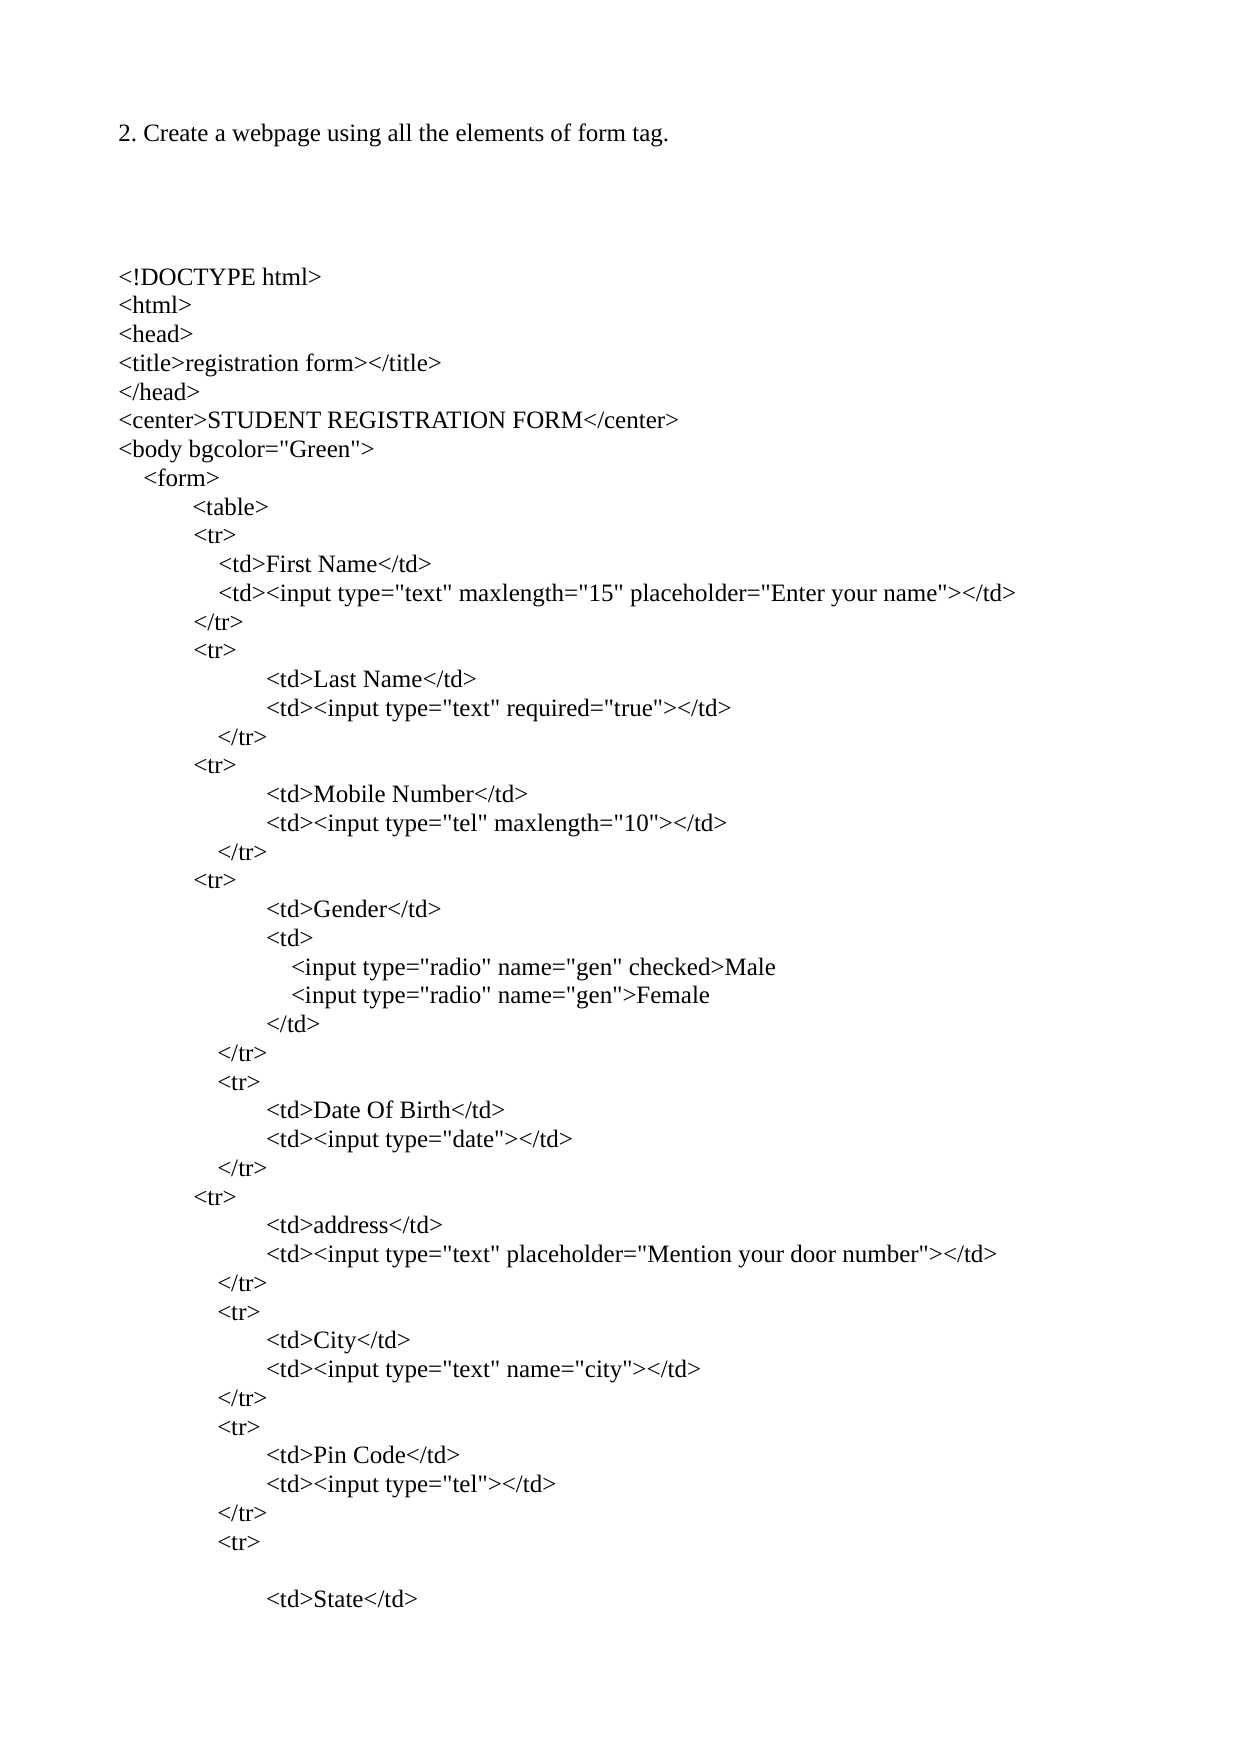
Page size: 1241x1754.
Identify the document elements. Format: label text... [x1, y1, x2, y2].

text <tr> [118, 1527, 1122, 1556]
text <td>Mobile Number</td> [118, 779, 1122, 808]
text </tr> [118, 1268, 1122, 1297]
text 2. Create a webpage using all the elements of form tag. [118, 118, 1122, 147]
text </tr> [118, 837, 1122, 866]
text <td>Date Of Birth</td> [118, 1096, 1122, 1124]
text <td><input type="text" name="city"></td> [118, 1354, 1122, 1383]
text <center>STUDENT REGISTRATION FORM</center> [118, 406, 1122, 434]
text </tr> [118, 607, 1122, 636]
text <table> [118, 492, 1122, 521]
text <head> [118, 319, 1122, 348]
text <td><input type="text" maxlength="15" placeholder="Enter your name"></td> [118, 578, 1122, 607]
text <tr> [118, 1412, 1122, 1441]
text <td>Gender</td> [118, 894, 1122, 923]
text <td><input type="text" placeholder="Mention your door number"></td> [118, 1239, 1122, 1268]
text <td>Last Name</td> [118, 664, 1122, 693]
text <td><input type="tel" maxlength="10"></td> [118, 808, 1122, 837]
text <tr> [118, 1297, 1122, 1326]
text <form> [118, 463, 1122, 492]
text <input type="radio" name="gen">Female [118, 981, 1122, 1009]
text </tr> [118, 1038, 1122, 1067]
text <tr> [118, 521, 1122, 549]
text <input type="radio" name="gen" checked>Male [118, 952, 1122, 981]
text </tr> [118, 1153, 1122, 1182]
text <tr> [118, 866, 1122, 894]
text </td> [118, 1009, 1122, 1038]
text <td><input type="tel"></td> [118, 1469, 1122, 1498]
text </tr> [118, 1498, 1122, 1527]
text </head> [118, 377, 1122, 406]
text <tr> [118, 751, 1122, 779]
text <td>City</td> [118, 1326, 1122, 1354]
text <tr> [118, 1182, 1122, 1211]
text <td>First Name</td> [118, 549, 1122, 578]
text <body bgcolor="Green"> [118, 434, 1122, 463]
text </tr> [118, 1383, 1122, 1412]
text <td>State</td> [118, 1584, 1122, 1613]
text <td>Pin Code</td> [118, 1441, 1122, 1469]
text <td><input type="date"></td> [118, 1124, 1122, 1153]
text <tr> [118, 636, 1122, 664]
text <td> [118, 923, 1122, 952]
text <title>registration form></title> [118, 348, 1122, 377]
text <html> [118, 291, 1122, 319]
text <tr> [118, 1067, 1122, 1096]
text <!DOCTYPE html> [118, 262, 1122, 291]
text <td><input type="text" required="true"></td> [118, 693, 1122, 722]
text </tr> [118, 722, 1122, 751]
text <td>address</td> [118, 1211, 1122, 1239]
